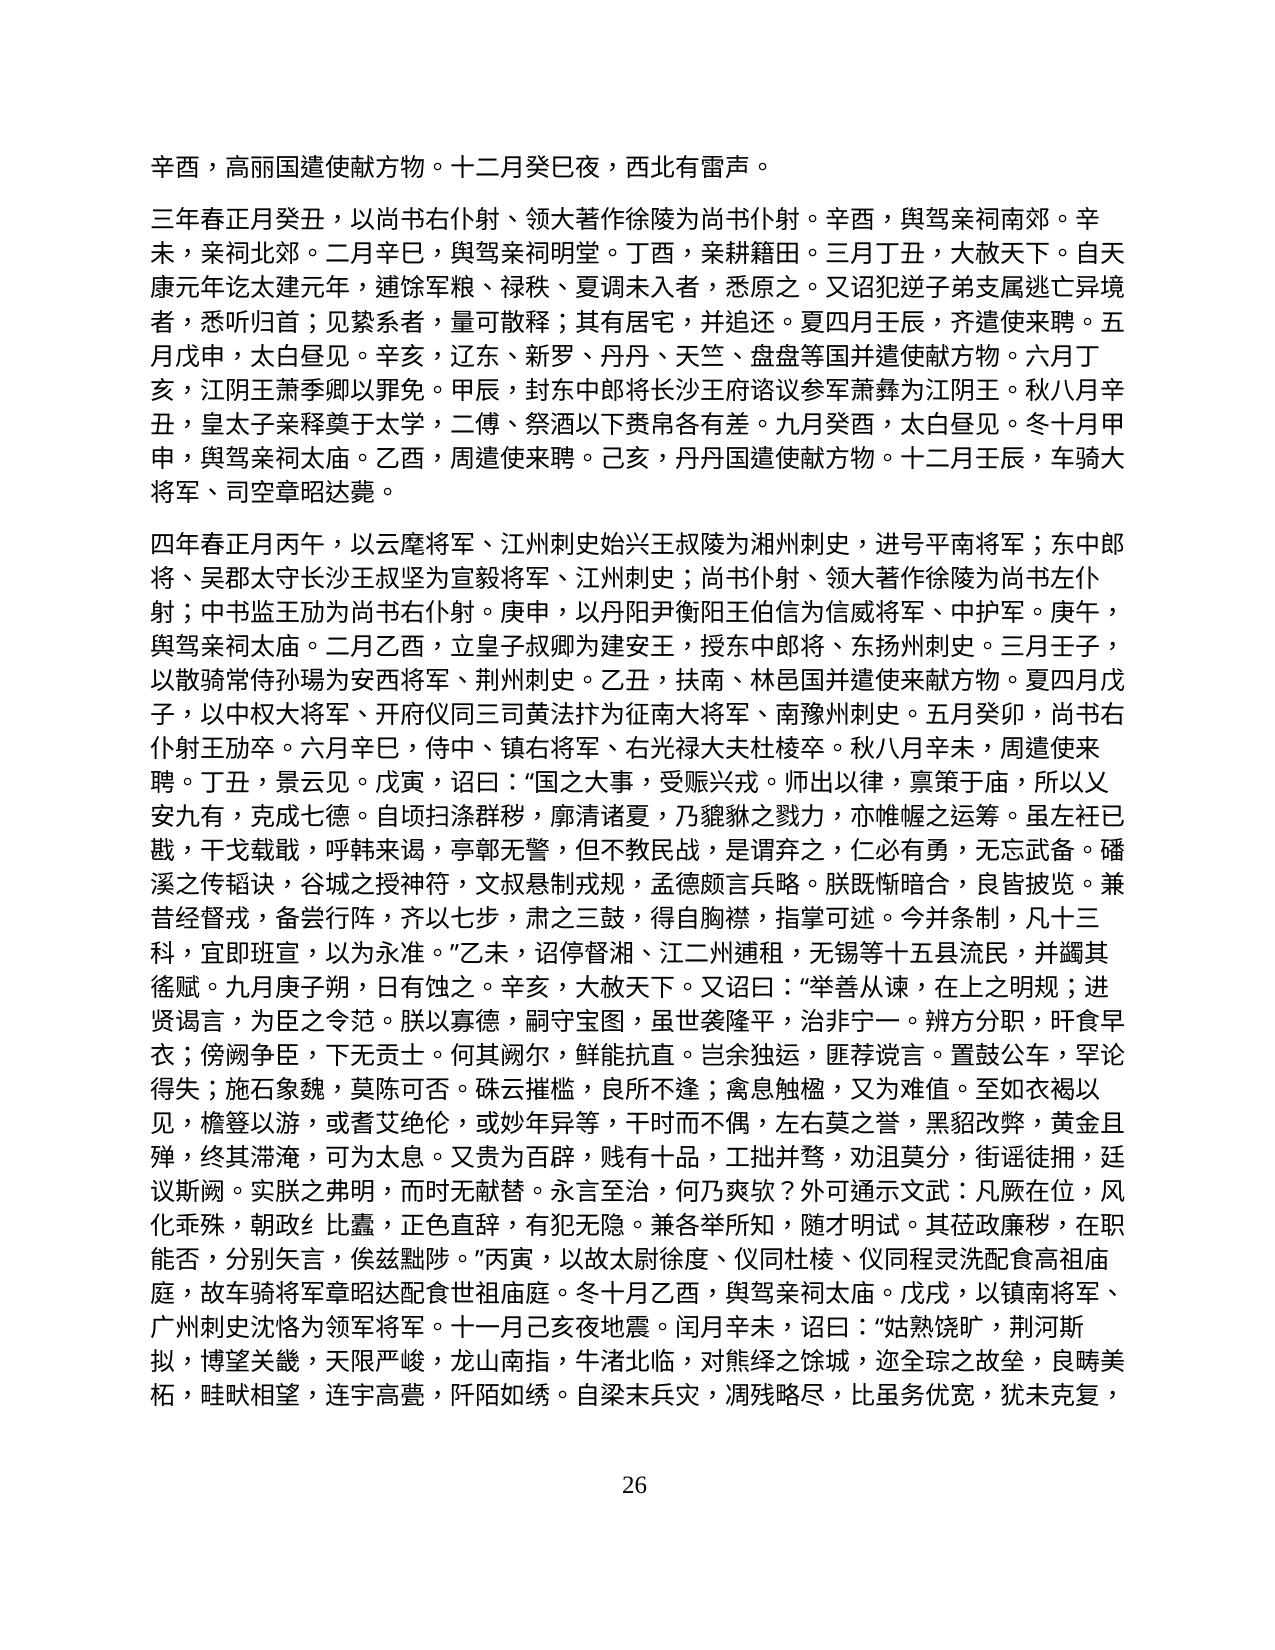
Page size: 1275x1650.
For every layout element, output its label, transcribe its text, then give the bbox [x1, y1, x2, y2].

text 三年春正月癸丑，以尚书右仆射、领大著作徐陵为尚书仆射。辛酉，舆驾亲祠南郊。辛未，亲祠北郊。二月辛巳，舆驾亲祠明堂。丁酉，亲耕籍田。三月丁丑，大赦天下。自天康元年讫太建元年，逋馀军粮、禄秩、夏调未入者，悉原之。又诏犯逆子弟支属逃亡异境者，悉听归首；见絷系者，量可散释；其有居宅，并追还。夏四月壬辰，齐遣使来聘。五月戊申，太白昼见。辛亥，辽东、新罗、丹丹、天竺、盘盘等国并遣使献方物。六月丁亥，江阴王萧季卿以罪免。甲辰，封东中郎将长沙王府谘议参军萧彝为江阴王。秋八月辛丑，皇太子亲释奠于太学，二傅、祭酒以下赉帛各有差。九月癸酉，太白昼见。冬十月甲申，舆驾亲祠太庙。乙酉，周遣使来聘。己亥，丹丹国遣使献方物。十二月壬辰，车骑大将军、司空章昭达薨。 [150, 202, 1125, 508]
text 四年春正月丙午，以云麾将军、江州刺史始兴王叔陵为湘州刺史，进号平南将军；东中郎将、吴郡太守长沙王叔坚为宣毅将军、江州刺史；尚书仆射、领大著作徐陵为尚书左仆射；中书监王劢为尚书右仆射。庚申，以丹阳尹衡阳王伯信为信威将军、中护军。庚午，舆驾亲祠太庙。二月乙酉，立皇子叔卿为建安王，授东中郎将、东扬州刺史。三月壬子，以散骑常侍孙瑒为安西将军、荆州刺史。乙丑，扶南、林邑国并遣使来献方物。夏四月戊子，以中权大将军、开府仪同三司黄法抃为征南大将军、南豫州刺史。五月癸卯，尚书右仆射王劢卒。六月辛巳，侍中、镇右将军、右光禄大夫杜棱卒。秋八月辛未，周遣使来聘。丁丑，景云见。戊寅，诏曰：“国之大事，受赈兴戎。师出以律，禀策于庙，所以乂安九有，克成七德。自顷扫涤群秽，廓清诸夏，乃貔貅之戮力，亦帷幄之运筹。虽左衽已戡，干戈载戢，呼韩来谒，亭鄣无警，但不教民战，是谓弃之，仁必有勇，无忘武备。磻溪之传韬诀，谷城之授神符，文叔悬制戎规，孟德颇言兵略。朕既惭暗合，良皆披览。兼昔经督戎，备尝行阵，齐以七步，肃之三鼓，得自胸襟，指掌可述。今并条制，凡十三科，宜即班宣，以为永准。”乙未，诏停督湘、江二州逋租，无锡等十五县流民，并蠲其徭赋。九月庚子朔，日有蚀之。辛亥，大赦天下。又诏曰：“举善从谏，在上之明规；进贤谒言，为臣之令范。朕以寡德，嗣守宝图，虽世袭隆平，治非宁一。辨方分职，旰食早衣；傍阙争臣，下无贡士。何其阙尔，鲜能抗直。岂余独运，匪荐谠言。置鼓公车，罕论得失；施石象魏，莫陈可否。硃云摧槛，良所不逢；禽息触楹，又为难值。至如衣褐以见，檐簦以游，或耆艾绝伦，或妙年异等，干时而不偶，左右莫之誉，黑貂改弊，黄金且殚，终其滞淹，可为太息。又贵为百辟，贱有十品，工拙并骛，劝沮莫分，街谣徒拥，廷议斯阙。实朕之弗明，而时无献替。永言至治，何乃爽欤？外可通示文武：凡厥在位，风化乖殊，朝政纟比蠹，正色直辞，有犯无隐。兼各举所知，随才明试。其莅政廉秽，在职能否，分别矢言，俟兹黜陟。”丙寅，以故太尉徐度、仪同杜棱、仪同程灵洗配食高祖庙庭，故车骑将军章昭达配食世祖庙庭。冬十月乙酉，舆驾亲祠太庙。戊戌，以镇南将军、广州刺史沈恪为领军将军。十一月己亥夜地震。闰月辛未，诏曰：“姑熟饶旷，荆河斯拟，博望关畿，天限严峻，龙山南指，牛渚北临，对熊绎之馀城，迩全琮之故垒，良畴美柘，畦畎相望，连宇高甍，阡陌如绣。自梁末兵灾，凋残略尽，比虽务优宽，犹未克复， [150, 526, 1125, 1412]
text 辛酉，高丽国遣使献方物。十二月癸巳夜，西北有雷声。 [150, 150, 1125, 184]
